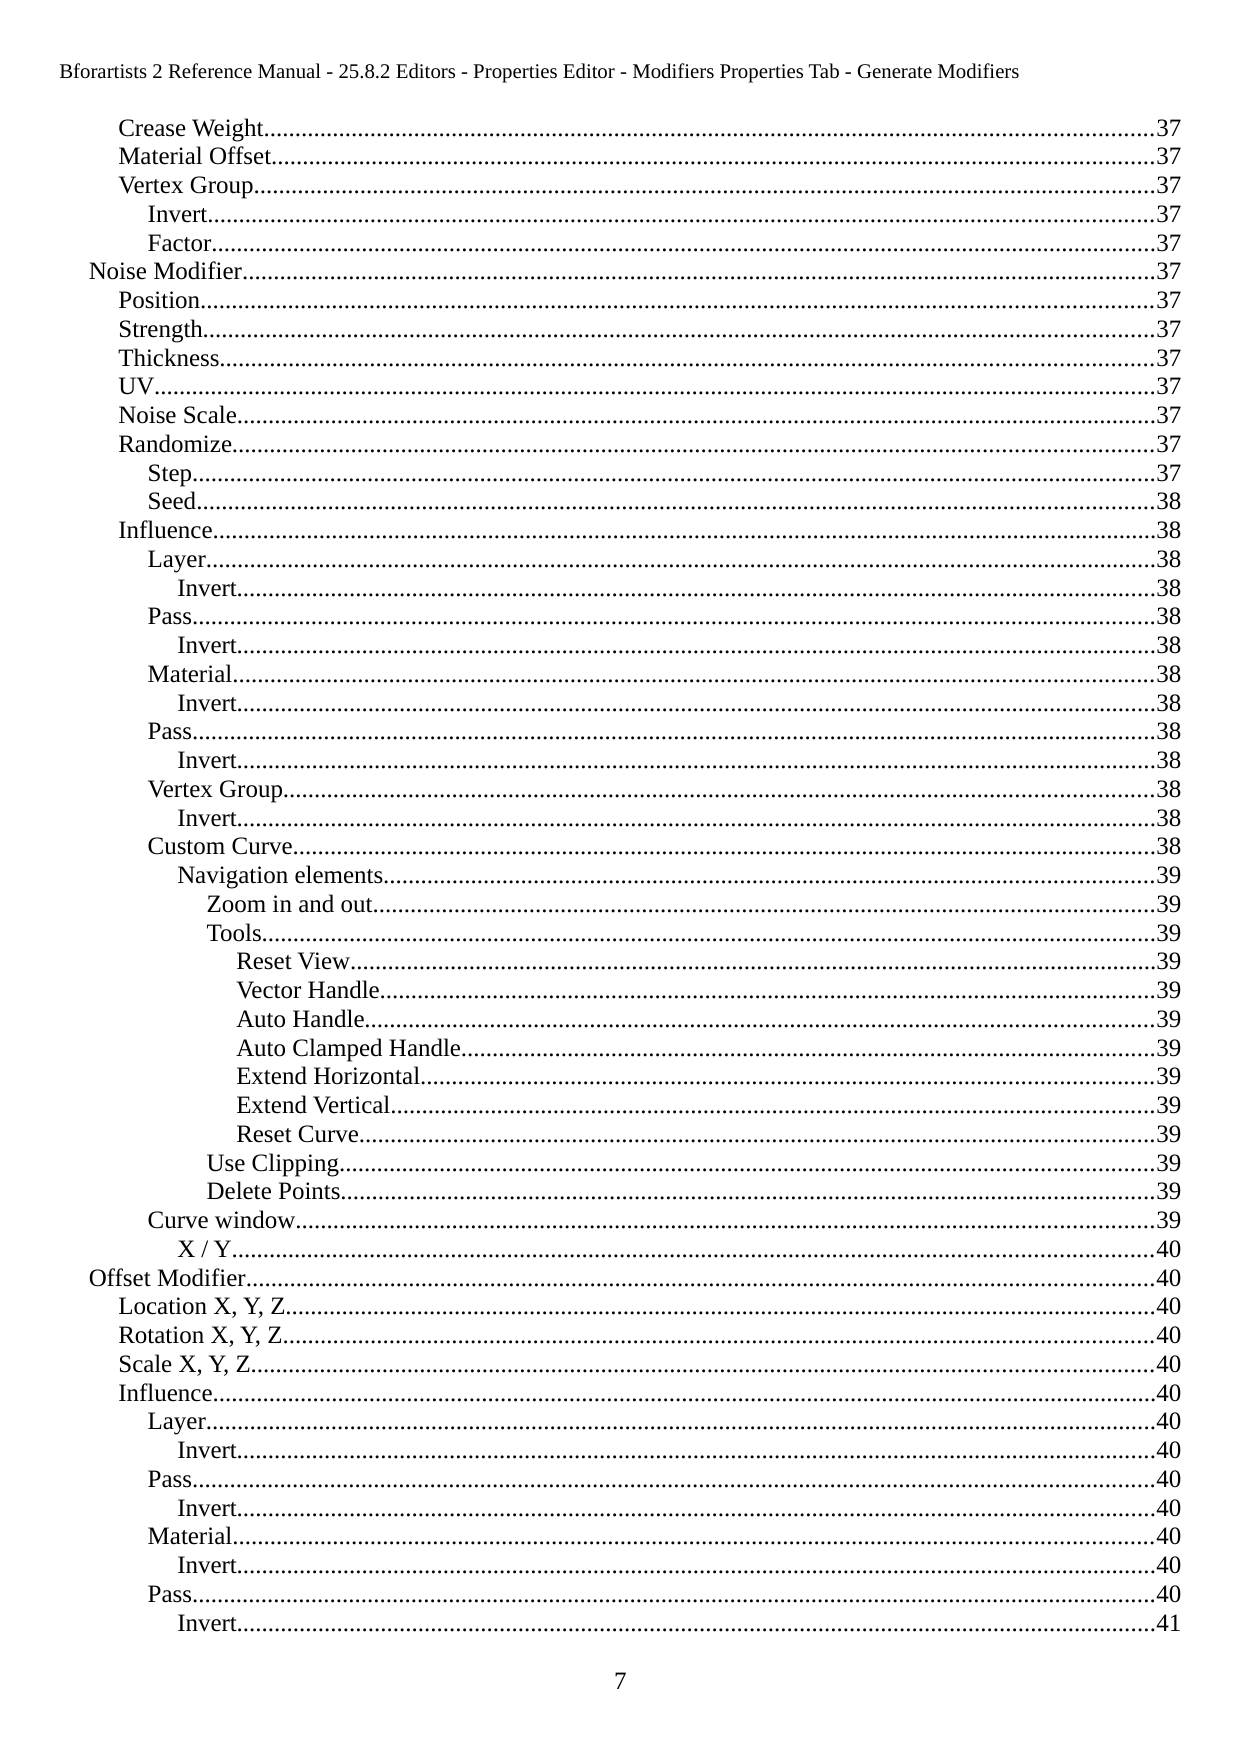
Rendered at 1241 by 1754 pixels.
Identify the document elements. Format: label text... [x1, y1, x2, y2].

text Extend Horizontal 39 [236, 1061, 1181, 1090]
text Invert 40 [177, 1493, 1181, 1521]
text Reset View 39 [236, 946, 1181, 975]
text Noise Scale 37 [118, 400, 1181, 429]
text X / Y 40 [177, 1234, 1181, 1263]
text Material 38 [147, 659, 1181, 688]
text Navigation elements 39 [177, 860, 1181, 889]
text Material Offset 37 [118, 141, 1181, 170]
text Step 37 [147, 458, 1181, 486]
text Pass 38 [147, 601, 1181, 630]
text UV 37 [118, 371, 1181, 400]
text Material 40 [147, 1521, 1181, 1550]
text Location X, Y, Z 40 [118, 1291, 1181, 1320]
text Influence 38 [118, 515, 1181, 544]
text Extend Vertical 39 [236, 1090, 1181, 1119]
text Layer 38 [147, 544, 1181, 573]
text Offset Modifier 40 [88, 1263, 1181, 1291]
text Zoom in and out 39 [206, 889, 1181, 918]
text Auto Clamped Handle 39 [236, 1033, 1181, 1061]
text Auto Handle 39 [236, 1004, 1181, 1033]
text Vertex Group 38 [147, 774, 1181, 803]
text Noise Modifier 37 [88, 256, 1181, 285]
text Use Clipping 39 [206, 1148, 1181, 1176]
text Strength 37 [118, 314, 1181, 343]
text Tools 39 [206, 918, 1181, 946]
text Invert 38 [177, 745, 1181, 774]
text Factor 37 [147, 228, 1181, 256]
text Layer 40 [147, 1406, 1181, 1435]
text Invert 40 [177, 1550, 1181, 1579]
text Invert 41 [177, 1608, 1181, 1636]
text Scale X, Y, Z 40 [118, 1349, 1181, 1378]
text Invert 38 [177, 573, 1181, 601]
text Invert 37 [147, 199, 1181, 228]
text Vertex Group 37 [118, 170, 1181, 199]
text Thickness 37 [118, 343, 1181, 371]
text Pass 38 [147, 716, 1181, 745]
text Position 37 [118, 285, 1181, 314]
text Custom Curve 38 [147, 831, 1181, 860]
text Invert 40 [177, 1435, 1181, 1464]
text Delete Points 39 [206, 1176, 1181, 1205]
text Reset Curve 39 [236, 1119, 1181, 1148]
text Vector Handle 39 [236, 975, 1181, 1004]
text Invert 38 [177, 688, 1181, 716]
text Invert 38 [177, 630, 1181, 659]
text Pass 40 [147, 1579, 1181, 1608]
text Seed 38 [147, 486, 1181, 515]
text Pass 40 [147, 1464, 1181, 1493]
text Invert 38 [177, 803, 1181, 831]
text Crease Weight 37 [118, 113, 1181, 141]
text Rotation X, Y, Z 40 [118, 1320, 1181, 1349]
text Randomize 37 [118, 429, 1181, 458]
text Influence 40 [118, 1378, 1181, 1406]
text Curve window 39 [147, 1205, 1181, 1234]
